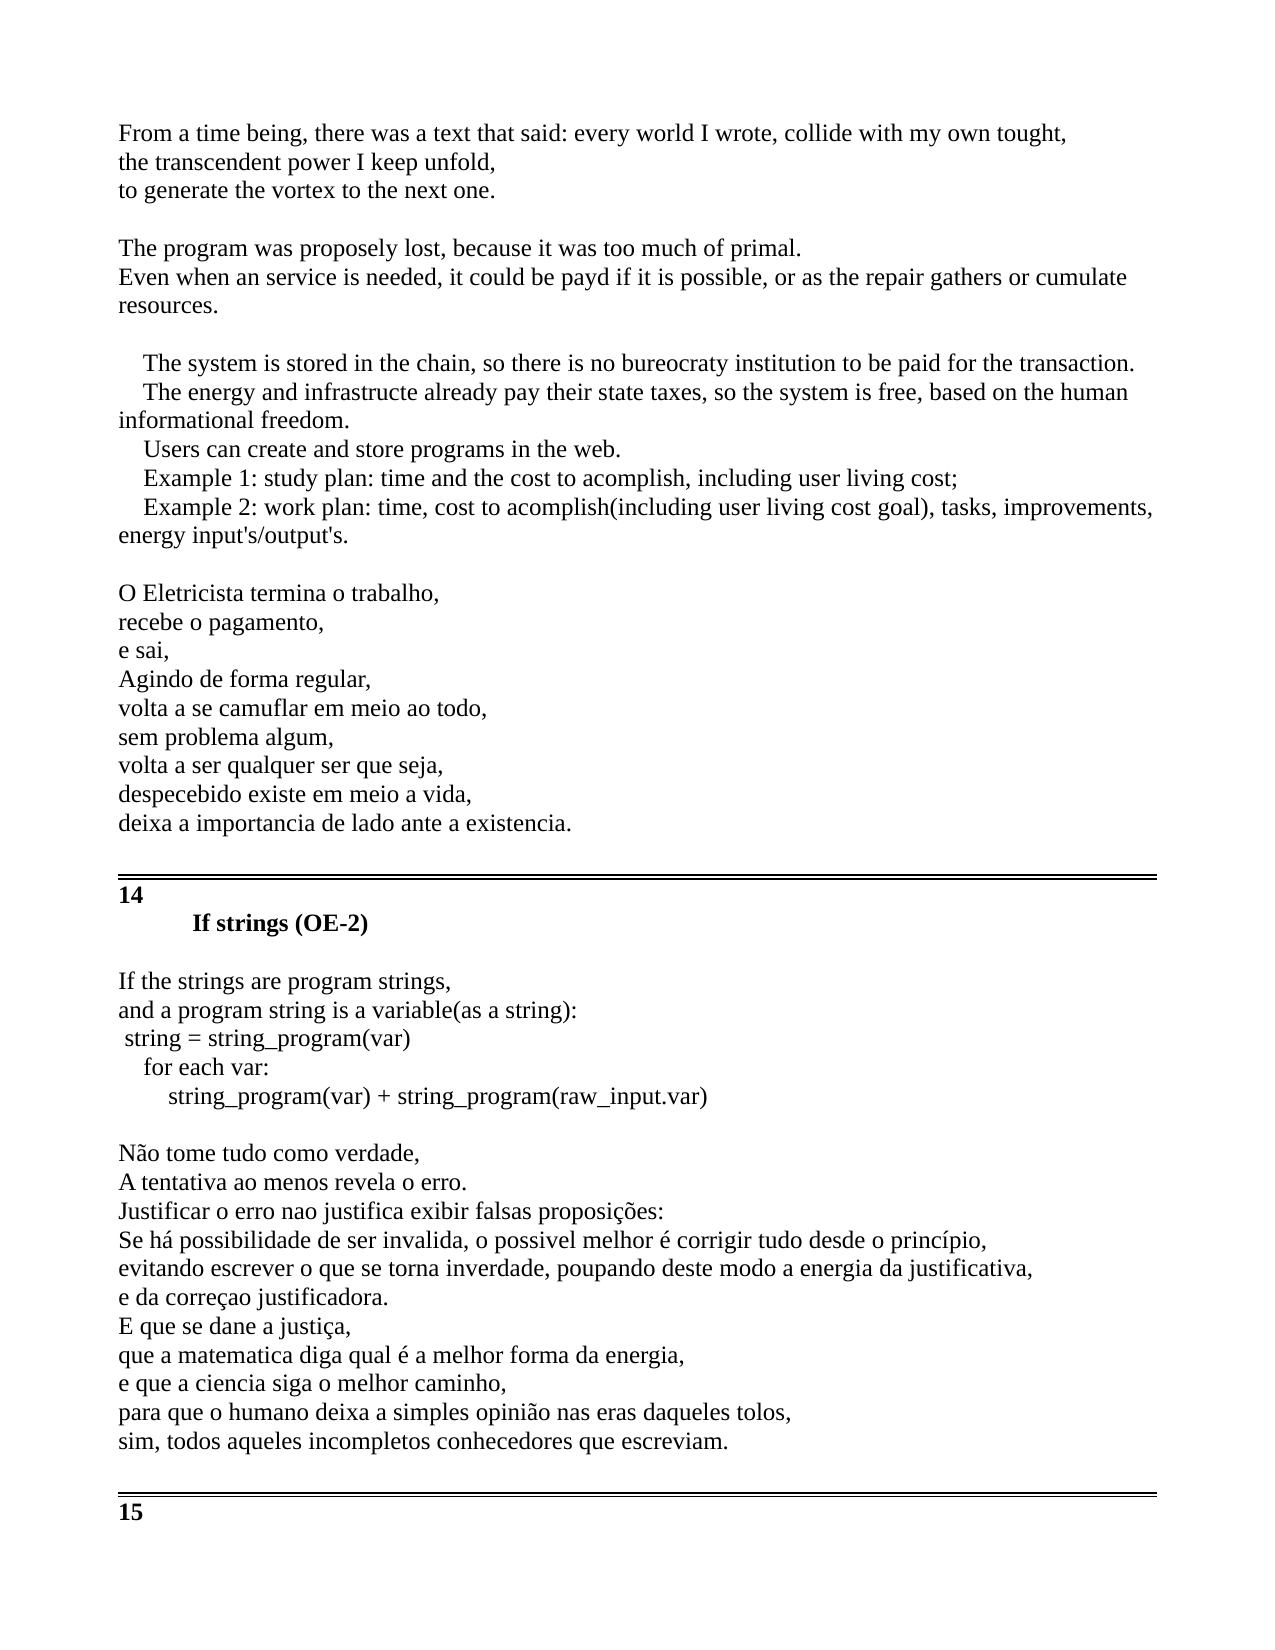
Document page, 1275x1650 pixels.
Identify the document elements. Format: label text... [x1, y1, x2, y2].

text Justificar o erro nao justifica exibir falsas proposições: [118, 1196, 1157, 1225]
text The energy and infrastructe already pay their state taxes, so the system is free, based on the human informational freedom. [118, 377, 1157, 434]
text volta a se camuflar em meio ao todo, [118, 693, 1157, 722]
text for each var: [118, 1052, 1157, 1081]
text e que a ciencia siga o melhor caminho, [118, 1368, 1157, 1397]
text deixa a importancia de lado ante a existencia. [118, 808, 1157, 837]
text 14 [118, 880, 1157, 908]
text The system is stored in the chain, so there is no bureocraty institution to be paid for the transaction. [118, 348, 1157, 377]
text If strings (OE-2) [118, 908, 1157, 937]
text e sai, [118, 636, 1157, 664]
text Even when an service is needed, it could be payd if it is possible, or as the repair gathers or cumulate resources. [118, 262, 1157, 319]
text Se há possibilidade de ser invalida, o possivel melhor é corrigir tudo desde o princípio, [118, 1225, 1157, 1253]
text The program was proposely lost, because it was too much of primal. [118, 233, 1157, 262]
text to generate the vortex to the next one. [118, 176, 1157, 204]
text and a program string is a variable(as a string): [118, 995, 1157, 1023]
text O Eletricista termina o trabalho, [118, 578, 1157, 607]
text Users can create and store programs in the web. [118, 434, 1157, 463]
text recebe o pagamento, [118, 607, 1157, 636]
text Example 1: study plan: time and the cost to acomplish, including user living cost; [118, 463, 1157, 492]
text From a time being, there was a text that said: every world I wrote, collide with my own tought, [118, 118, 1157, 147]
text volta a ser qualquer ser que seja, [118, 751, 1157, 779]
text string = string_program(var) [118, 1023, 1157, 1052]
text E que se dane a justiça, [118, 1311, 1157, 1340]
text Agindo de forma regular, [118, 664, 1157, 693]
text the transcendent power I keep unfold, [118, 147, 1157, 176]
text string_program(var) + string_program(raw_input.var) [118, 1081, 1157, 1110]
text despecebido existe em meio a vida, [118, 779, 1157, 808]
text Example 2: work plan: time, cost to acomplish(including user living cost goal), tasks, improvements, energy input's/output's. [118, 492, 1157, 549]
text que a matematica diga qual é a melhor forma da energia, [118, 1340, 1157, 1368]
text e da correçao justificadora. [118, 1282, 1157, 1311]
text A tentativa ao menos revela o erro. [118, 1167, 1157, 1196]
text sem problema algum, [118, 722, 1157, 751]
text sim, todos aqueles incompletos conhecedores que escreviam. [118, 1426, 1157, 1455]
text If the strings are program strings, [118, 966, 1157, 995]
text Não tome tudo como verdade, [118, 1138, 1157, 1167]
text evitando escrever o que se torna inverdade, poupando deste modo a energia da justificativa, [118, 1253, 1157, 1282]
text 15 [118, 1497, 1157, 1526]
text para que o humano deixa a simples opinião nas eras daqueles tolos, [118, 1397, 1157, 1426]
